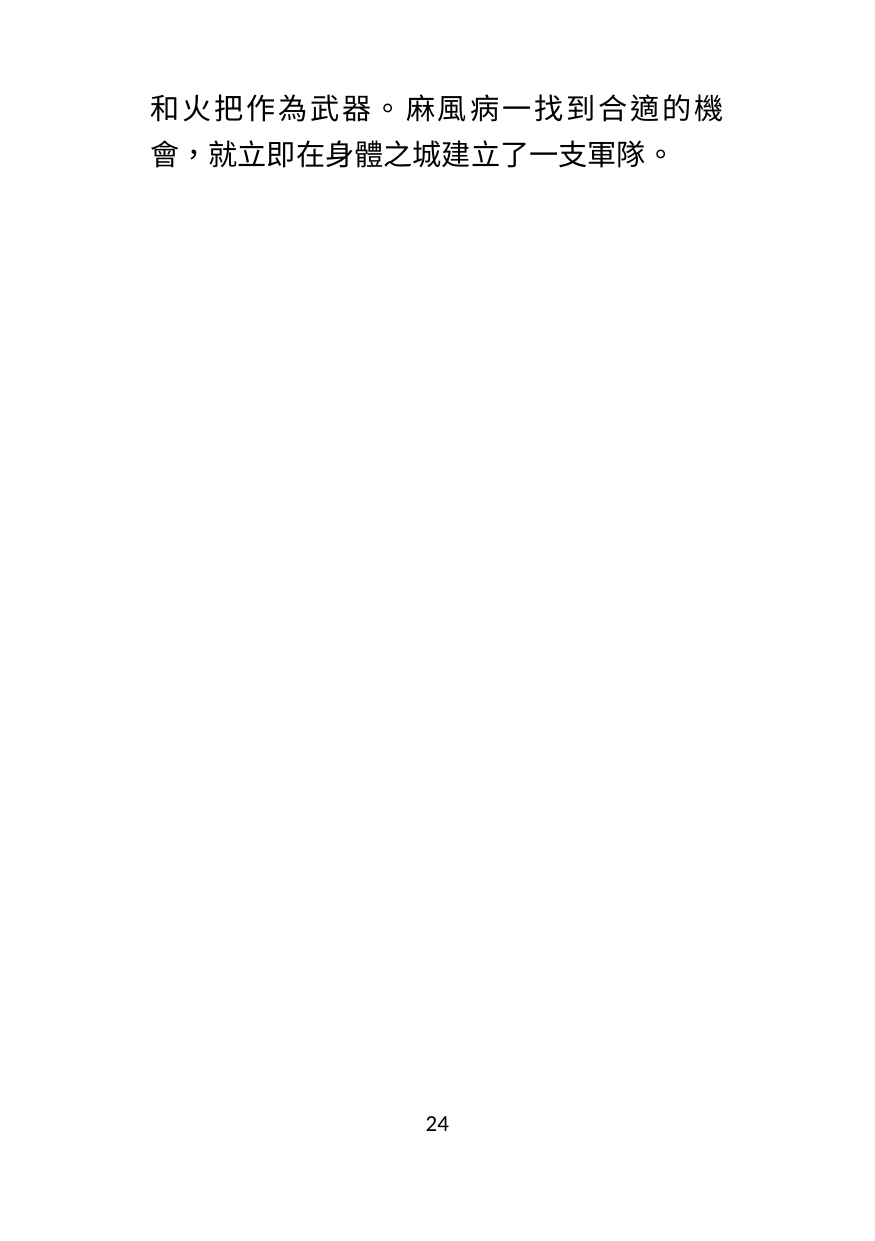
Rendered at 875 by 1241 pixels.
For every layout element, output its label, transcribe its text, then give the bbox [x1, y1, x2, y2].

text 和火把作為武器。麻風病一找到合適的機會，就立即在身體之城建立了一支軍隊。 [150, 88, 724, 174]
